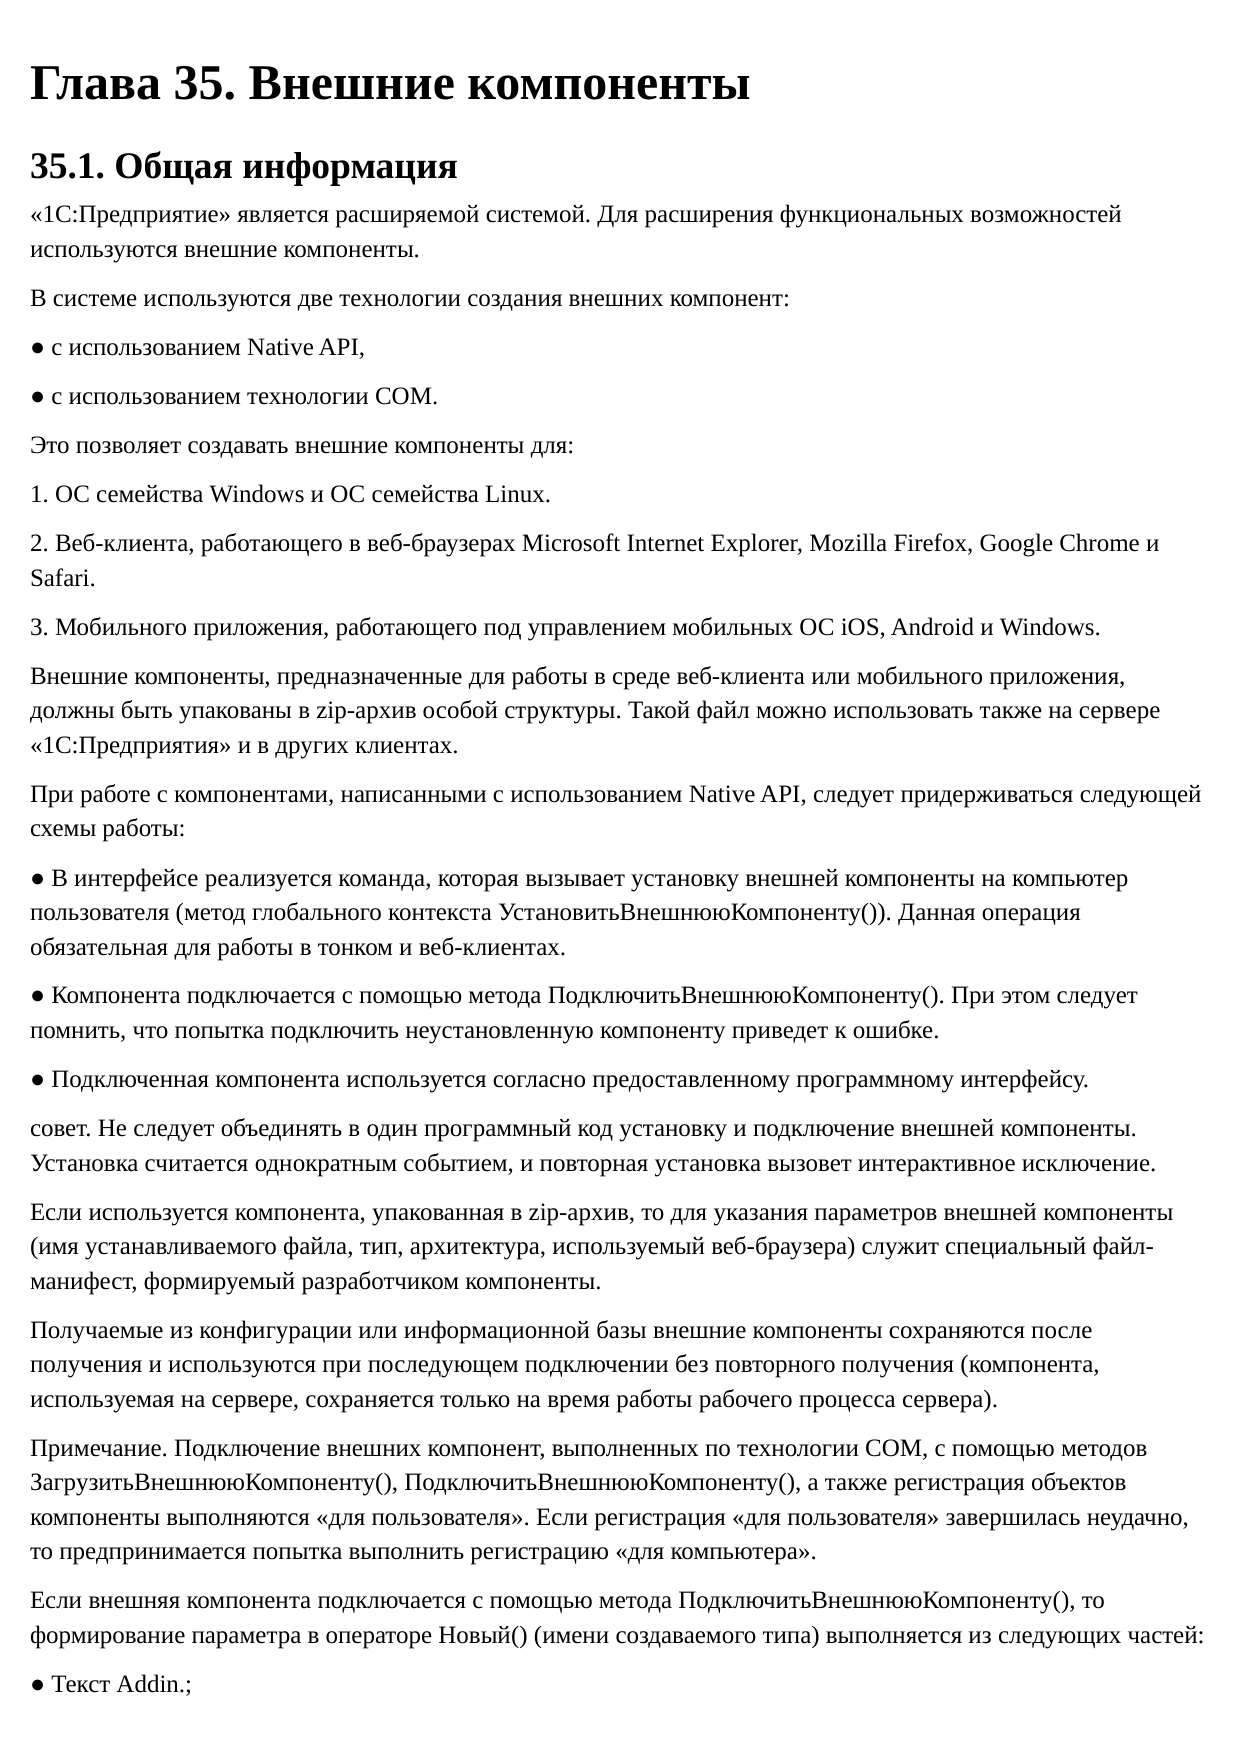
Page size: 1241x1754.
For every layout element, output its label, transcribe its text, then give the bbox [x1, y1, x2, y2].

text совет. Не следует объединять в один программный код установку и подключение внешней компоненты. Установка считается однократным событием, и повторная установка вызовет интерактивное исключение. [30, 1113, 1211, 1176]
text Если используется компонента, упакованная в zip-архив, то для указания параметров внешней компоненты (имя устанавливаемого файла, тип, архитектура, используемый веб-браузера) служит специальный файл-манифест, формируемый разработчиком компоненты. [30, 1197, 1211, 1294]
text Получаемые из конфигурации или информационной базы внешние компоненты сохраняются после получения и используются при последующем подключении без повторного получения (компонента, используемая на сервере, сохраняется только на время работы рабочего процесса сервера). [30, 1315, 1211, 1412]
text 2. Веб-клиента, работающего в веб-браузерах Microsoft Internet Explorer, Mozilla Firefox, Google Chrome и Safari. [30, 528, 1211, 592]
text Примечание. Подключение внешних компонент, выполненных по технологии СОМ, с помощью методов ЗагрузитьВнешнююКомпоненту(), ПодключитьВнешнююКомпоненту(), а также регистрация объектов компоненты выполняются «для пользователя». Если регистрация «для пользователя» завершилась неудачно, то предпринимается попытка выполнить регистрацию «для компьютера». [30, 1433, 1211, 1565]
text Внешние компоненты, предназначенные для работы в среде веб-клиента или мобильного приложения, должны быть упакованы в zip-архив особой структуры. Такой файл можно использовать также на сервере «1С:Предприятия» и в других клиентах. [30, 661, 1211, 759]
text ● с использованием технологии COM. [30, 381, 1211, 410]
text ● Подключенная компонента используется согласно предоставленному программному интерфейсу. [30, 1064, 1211, 1093]
subtitle 35.1. Общая информация [30, 144, 1211, 187]
text ● с использованием Native API, [30, 332, 1211, 361]
text Это позволяет создавать внешние компоненты для: [30, 430, 1211, 459]
text 3. Мобильного приложения, работающего под управлением мобильных ОС iOS, Android и Windows. [30, 612, 1211, 641]
text «1С:Предприятие» является расширяемой системой. Для расширения функциональных возможностей используются внешние компоненты. [30, 199, 1211, 263]
text В системе используются две технологии создания внешних компонент: [30, 283, 1211, 312]
text ● В интерфейсе реализуется команда, которая вызывает установку внешней компоненты на компьютер пользователя (метод глобального контекста УстановитьВнешнююКомпоненту()). Данная операция обязательная для работы в тонком и веб-клиентах. [30, 863, 1211, 960]
text Если внешняя компонента подключается с помощью метода ПодключитьВнешнююКомпоненту(), то формирование параметра в операторе Новый() (имени создаваемого типа) выполняется из следующих частей: [30, 1585, 1211, 1648]
text ● Компонента подключается с помощью метода ПодключитьВнешнююКомпоненту(). При этом следует помнить, что попытка подключить неустановленную компоненту приведет к ошибке. [30, 981, 1211, 1044]
text При работе с компонентами, написанными с использованием Native API, следует придерживаться следующей схемы работы: [30, 779, 1211, 842]
subtitle Глава 35. Внешние компоненты [30, 53, 1211, 111]
text ● Текст Addin.; [30, 1669, 1211, 1698]
text 1. ОС семейства Windows и ОС семейства Linux. [30, 479, 1211, 508]
